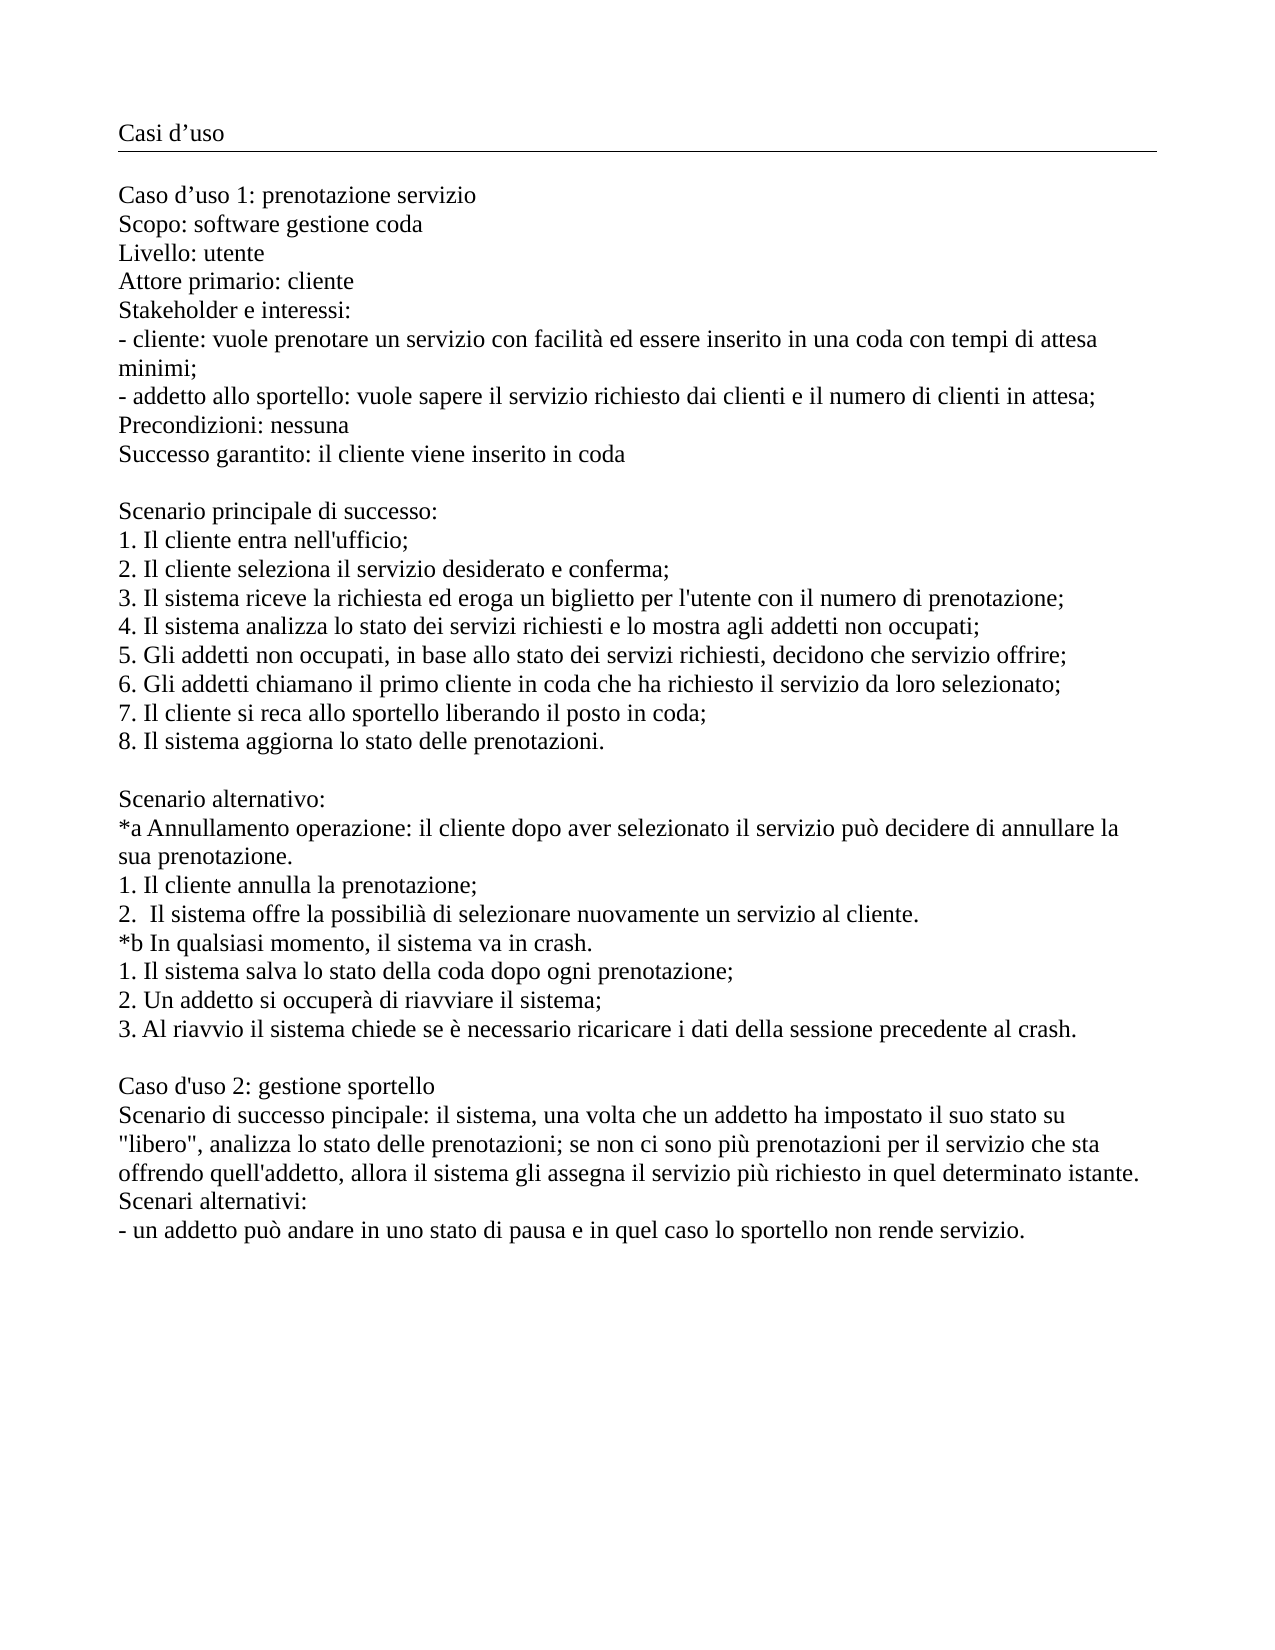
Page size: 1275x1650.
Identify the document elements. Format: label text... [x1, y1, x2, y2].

text Scenario alternativo: [118, 784, 1157, 813]
text 3. Al riavvio il sistema chiede se è necessario ricaricare i dati della sessione precedente al crash. [118, 1014, 1157, 1043]
text Successo garantito: il cliente viene inserito in coda [118, 439, 1157, 468]
text Scenario di successo pincipale: il sistema, una volta che un addetto ha impostato il suo stato su "libero", analizza lo stato delle prenotazioni; se non ci sono più prenotazioni per il servizio che sta offrendo quell'addetto, allora il sistema gli assegna il servizio più richiesto in quel determinato istante. [118, 1100, 1157, 1186]
text 6. Gli addetti chiamano il primo cliente in coda che ha richiesto il servizio da loro selezionato; [118, 669, 1157, 698]
text Livello: utente [118, 238, 1157, 266]
text 3. Il sistema riceve la richiesta ed eroga un biglietto per l'utente con il numero di prenotazione; [118, 583, 1157, 611]
text Precondizioni: nessuna [118, 410, 1157, 439]
text 2. Il sistema offre la possibilià di selezionare nuovamente un servizio al cliente. [118, 899, 1157, 928]
text *b In qualsiasi momento, il sistema va in crash. [118, 928, 1157, 956]
text Scenari alternativi: [118, 1186, 1157, 1215]
text Attore primario: cliente [118, 266, 1157, 295]
text 1. Il sistema salva lo stato della coda dopo ogni prenotazione; [118, 956, 1157, 985]
text 7. Il cliente si reca allo sportello liberando il posto in coda; [118, 698, 1157, 726]
text Scopo: software gestione coda [118, 209, 1157, 238]
text Stakeholder e interessi: [118, 295, 1157, 324]
text 2. Il cliente seleziona il servizio desiderato e conferma; [118, 554, 1157, 583]
text 8. Il sistema aggiorna lo stato delle prenotazioni. [118, 726, 1157, 755]
text *a Annullamento operazione: il cliente dopo aver selezionato il servizio può decidere di annullare la sua prenotazione. [118, 813, 1157, 870]
text - cliente: vuole prenotare un servizio con facilità ed essere inserito in una coda con tempi di attesa minimi; [118, 324, 1157, 381]
text Casi d’uso [118, 118, 1157, 151]
text - un addetto può andare in uno stato di pausa e in quel caso lo sportello non rende servizio. [118, 1215, 1157, 1244]
text Scenario principale di successo: [118, 496, 1157, 525]
text 4. Il sistema analizza lo stato dei servizi richiesti e lo mostra agli addetti non occupati; [118, 611, 1157, 640]
text Caso d'uso 2: gestione sportello [118, 1071, 1157, 1100]
text 1. Il cliente annulla la prenotazione; [118, 870, 1157, 899]
text Caso d’uso 1: prenotazione servizio [118, 180, 1157, 209]
text 2. Un addetto si occuperà di riavviare il sistema; [118, 985, 1157, 1014]
text 5. Gli addetti non occupati, in base allo stato dei servizi richiesti, decidono che servizio offrire; [118, 640, 1157, 669]
text - addetto allo sportello: vuole sapere il servizio richiesto dai clienti e il numero di clienti in attesa; [118, 381, 1157, 410]
text 1. Il cliente entra nell'ufficio; [118, 525, 1157, 554]
